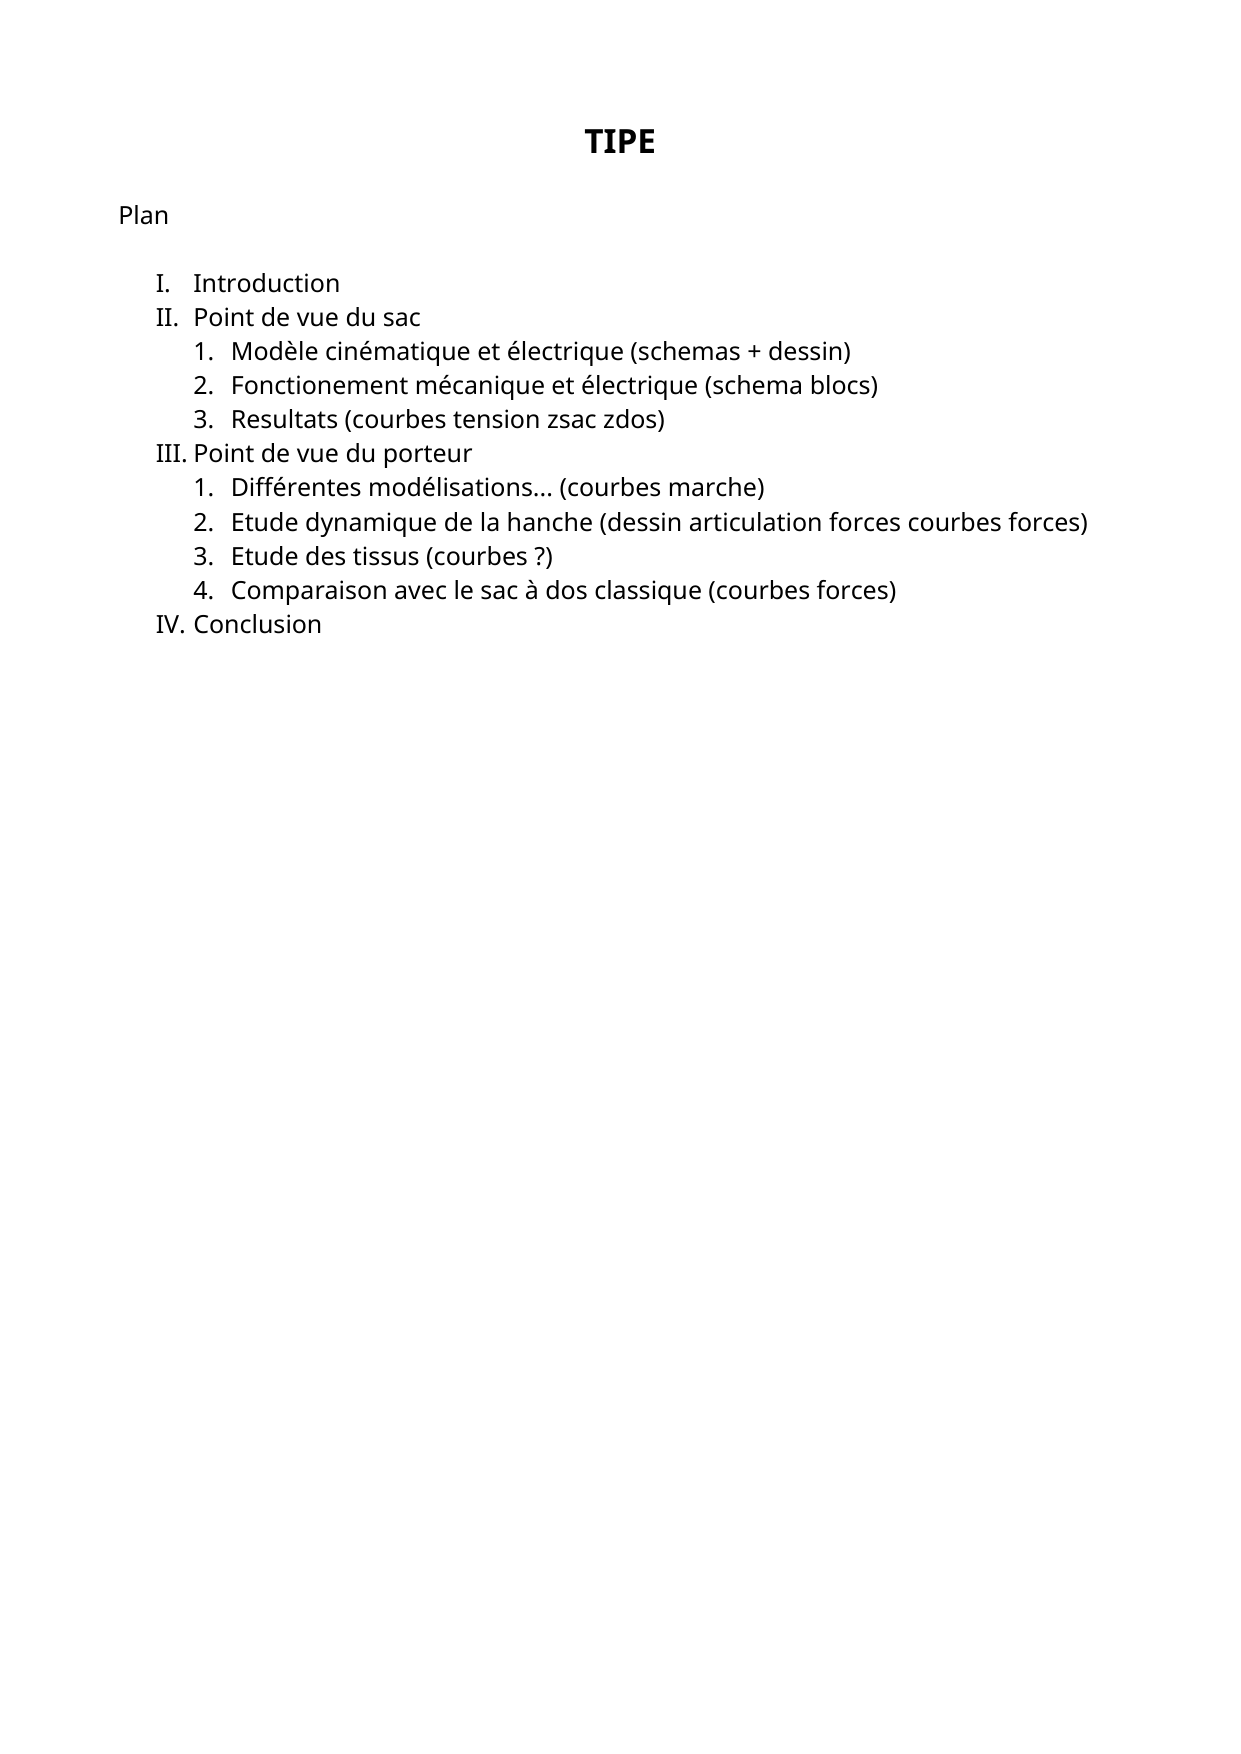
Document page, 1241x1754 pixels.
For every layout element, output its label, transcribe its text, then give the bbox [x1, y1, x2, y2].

text Plan [118, 198, 1122, 232]
list Introduction [156, 266, 1122, 300]
list Comparaison avec le sac à dos classique (courbes forces) [193, 572, 1122, 606]
list Différentes modélisations... (courbes marche) [193, 470, 1122, 504]
list Conclusion [156, 606, 1122, 640]
list Point de vue du porteur [156, 436, 1122, 470]
list Etude des tissus (courbes ?) [193, 538, 1122, 572]
list Etude dynamique de la hanche (dessin articulation forces courbes forces) [193, 504, 1122, 538]
text TIPE [118, 118, 1122, 163]
list Resultats (courbes tension zsac zdos) [193, 402, 1122, 436]
list Fonctionement mécanique et électrique (schema blocs) [193, 368, 1122, 402]
list Modèle cinématique et électrique (schemas + dessin) [193, 334, 1122, 368]
list Point de vue du sac [156, 300, 1122, 334]
